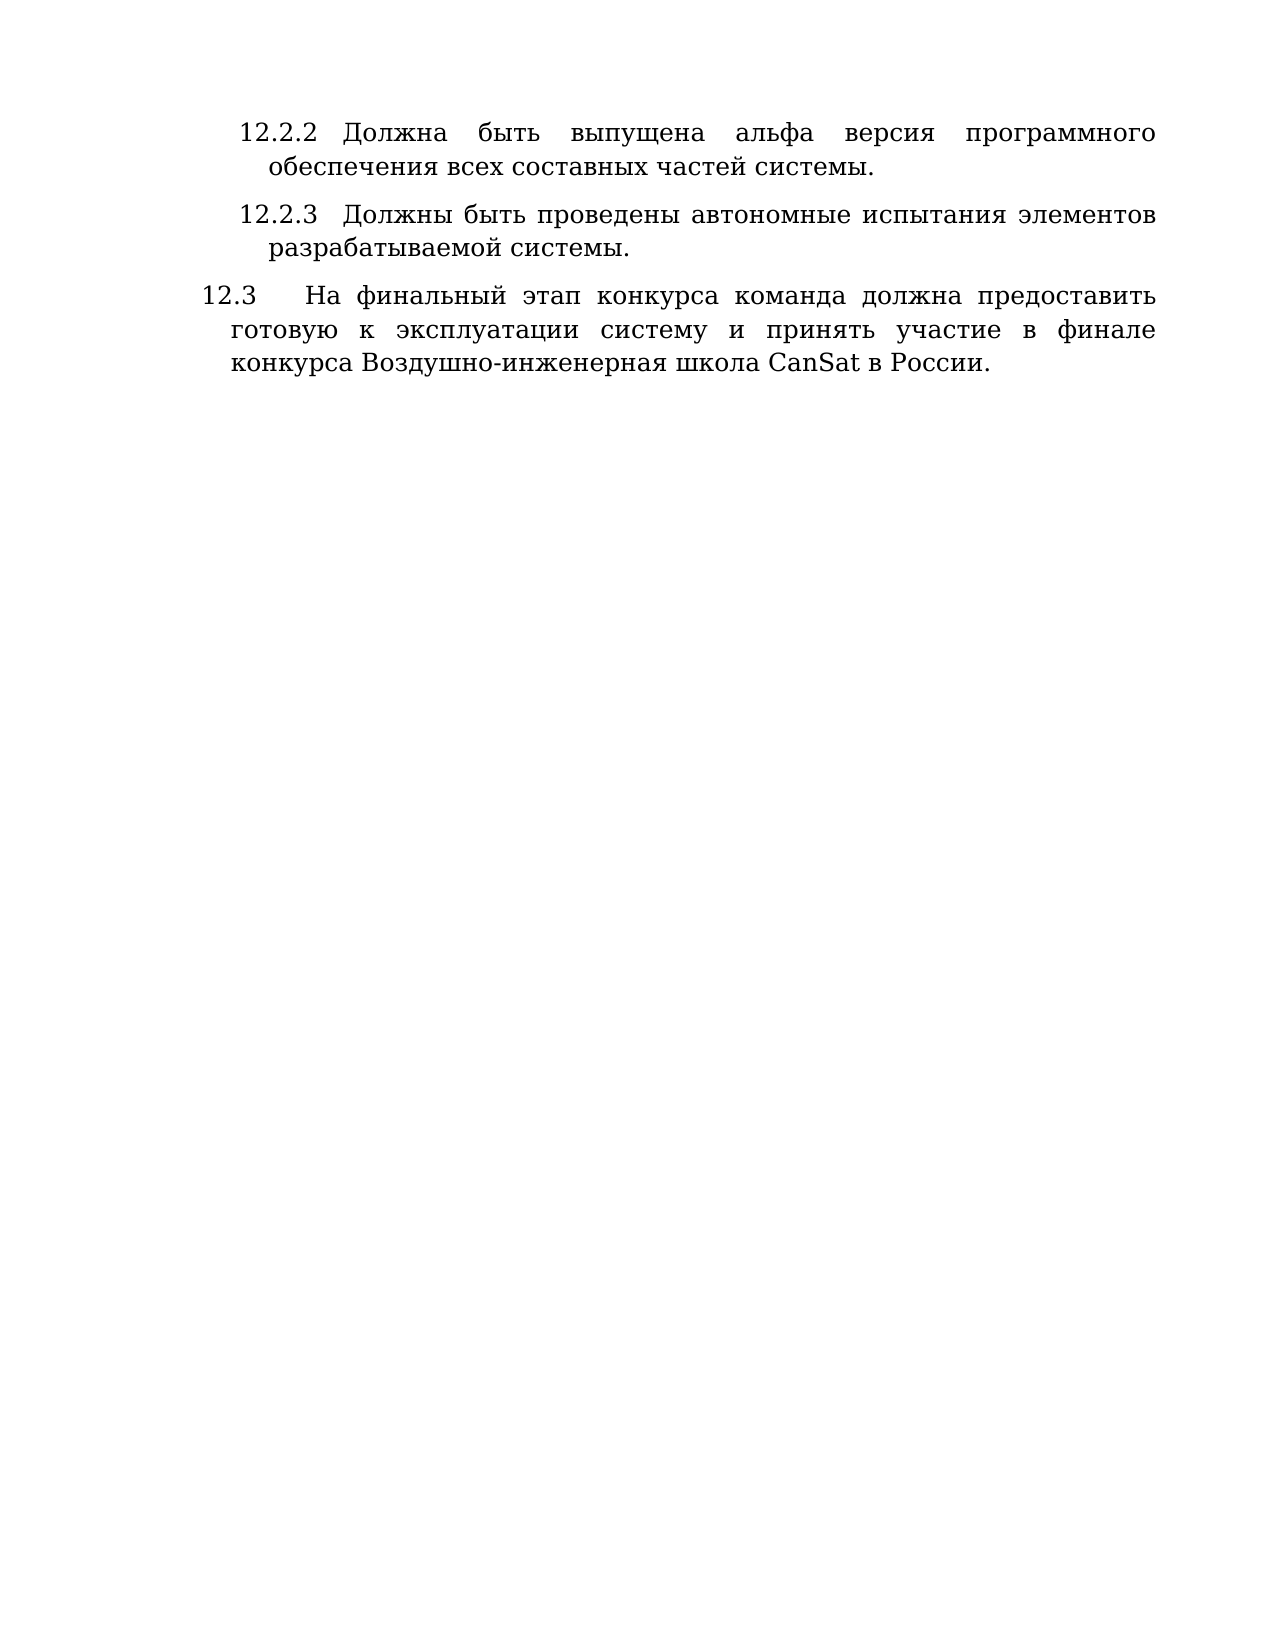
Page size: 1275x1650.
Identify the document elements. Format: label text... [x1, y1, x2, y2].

list На финальный этап конкурса команда должна предоставить готовую к эксплуатации систему и принять участие в финале конкурса Воздушно-инженерная школа CanSat в России. [193, 281, 1157, 378]
list Должны быть проведены автономные испытания элементов разрабатываемой системы. [231, 200, 1157, 262]
list Должна быть выпущена альфа версия программного обеспечения всех составных частей системы. [231, 118, 1157, 181]
